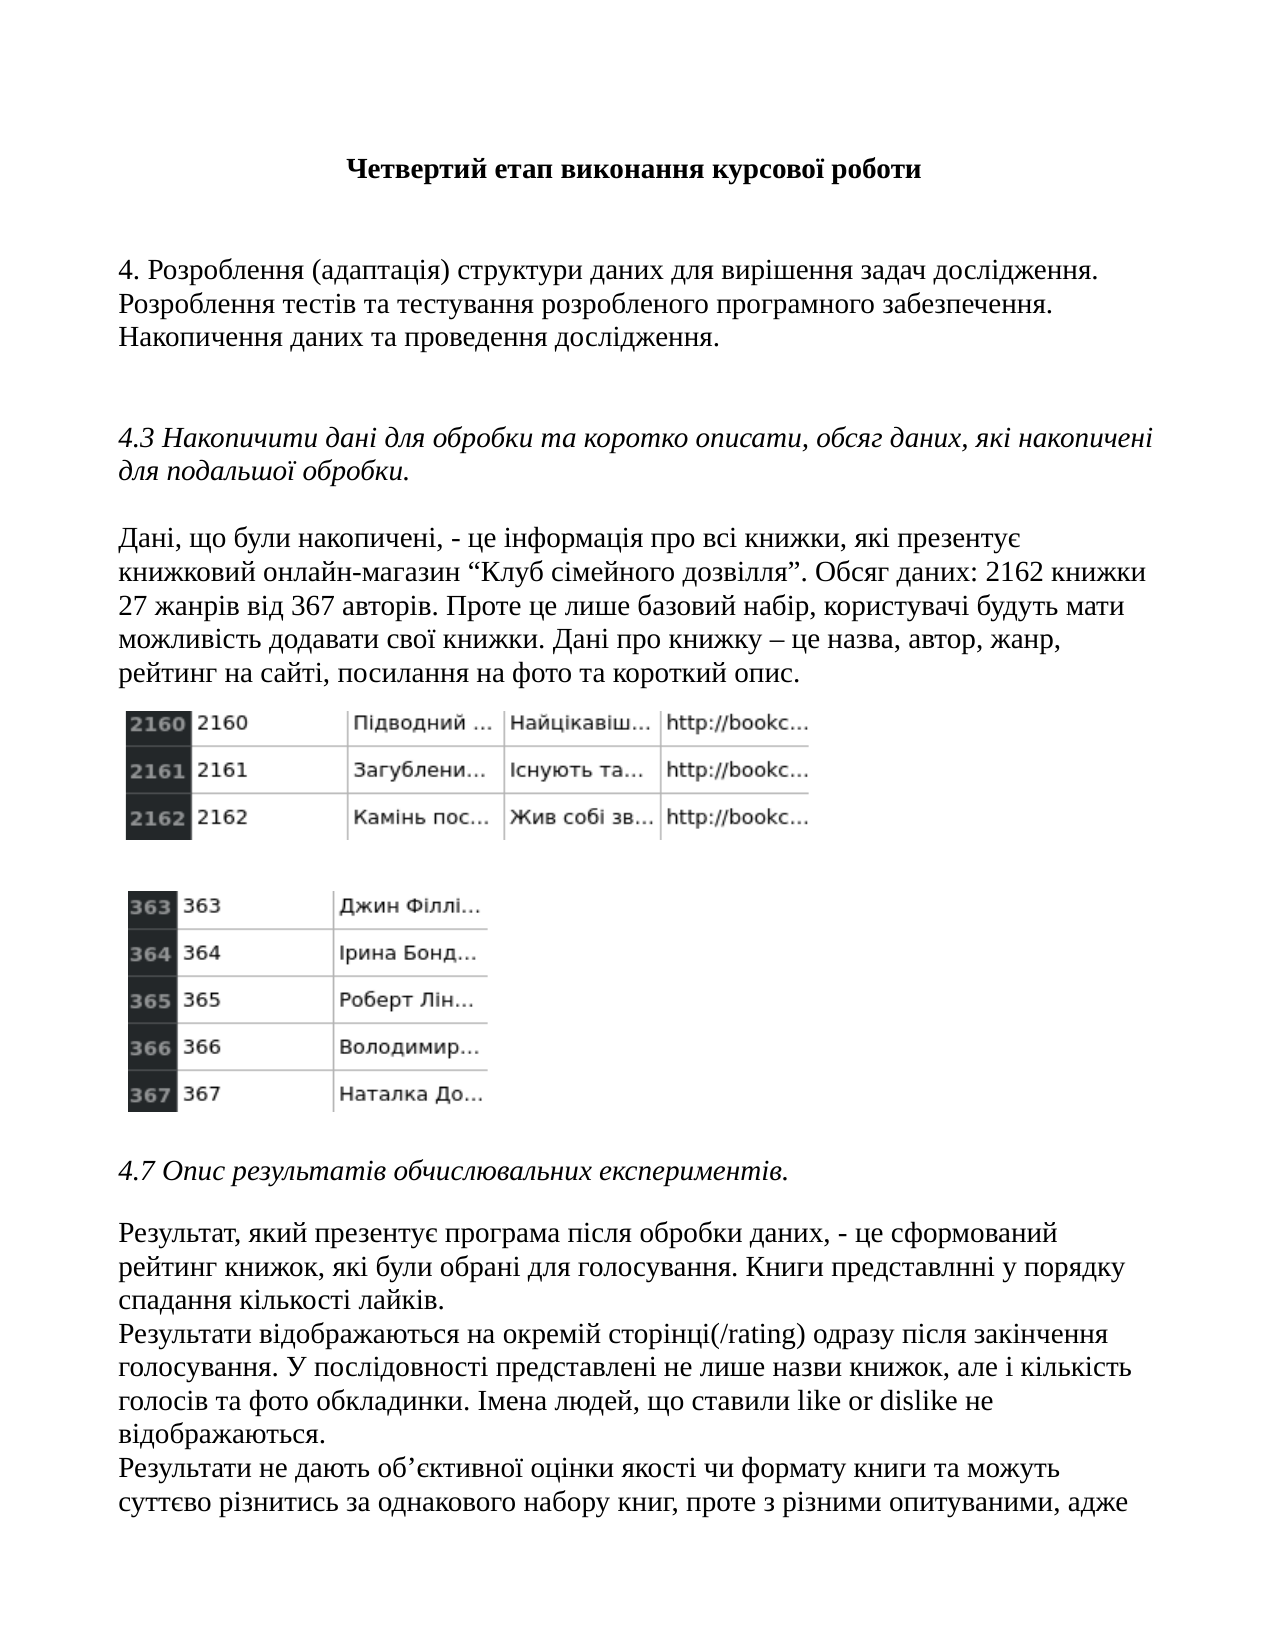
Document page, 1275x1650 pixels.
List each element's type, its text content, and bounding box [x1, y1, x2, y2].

text Дані, що були накопичені, - це інформація про всі книжки, які презентує книжковий онлайн-магазин “Клуб сімейного дозвілля”. Обсяг даних: 2162 книжки 27 жанрів від 367 авторів. Проте це лише базовий набір, користувачі будуть мати можливість додавати свої книжки. Дані про книжку – це назва, автор, жанр, рейтинг на сайті, посилання на фото та короткий опис. [118, 521, 1157, 688]
text Результат, який презентує програма після обробки даних, - це сформований рейтинг книжок, які були обрані для голосування. Книги представлнні у порядку спадання кількості лайків. [118, 1215, 1157, 1316]
text 4.7 Опис результатів обчислювальних експериментів. [118, 1153, 1157, 1187]
text 4.3 Накопичити дані для обробки та коротко описати, обсяг даних, які накопичені для подальшої обробки. [118, 420, 1157, 487]
text Четвертий етап виконання курсової роботи [118, 152, 1157, 185]
picture [128, 891, 488, 1112]
text 4. Розроблення (адаптація) структури даних для вирішення задач дослідження. Розроблення тестів та тестування розробленого програмного забезпечення. Накопичення даних та проведення дослідження. [118, 252, 1157, 353]
text Результати відображаються на окремій сторінці(/rating) одразу після закінчення голосування. У послідовності представлені не лише назви книжок, але і кількість голосів та фото обкладинки. Імена людей, що ставили like or dislike не відображаються. [118, 1316, 1157, 1450]
picture [125, 711, 809, 840]
text Результати не дають об’єктивної оцінки якості чи формату книги та можуть суттєво різнитись за однакового набору книг, проте з різними опитуваними, адже [118, 1450, 1157, 1517]
